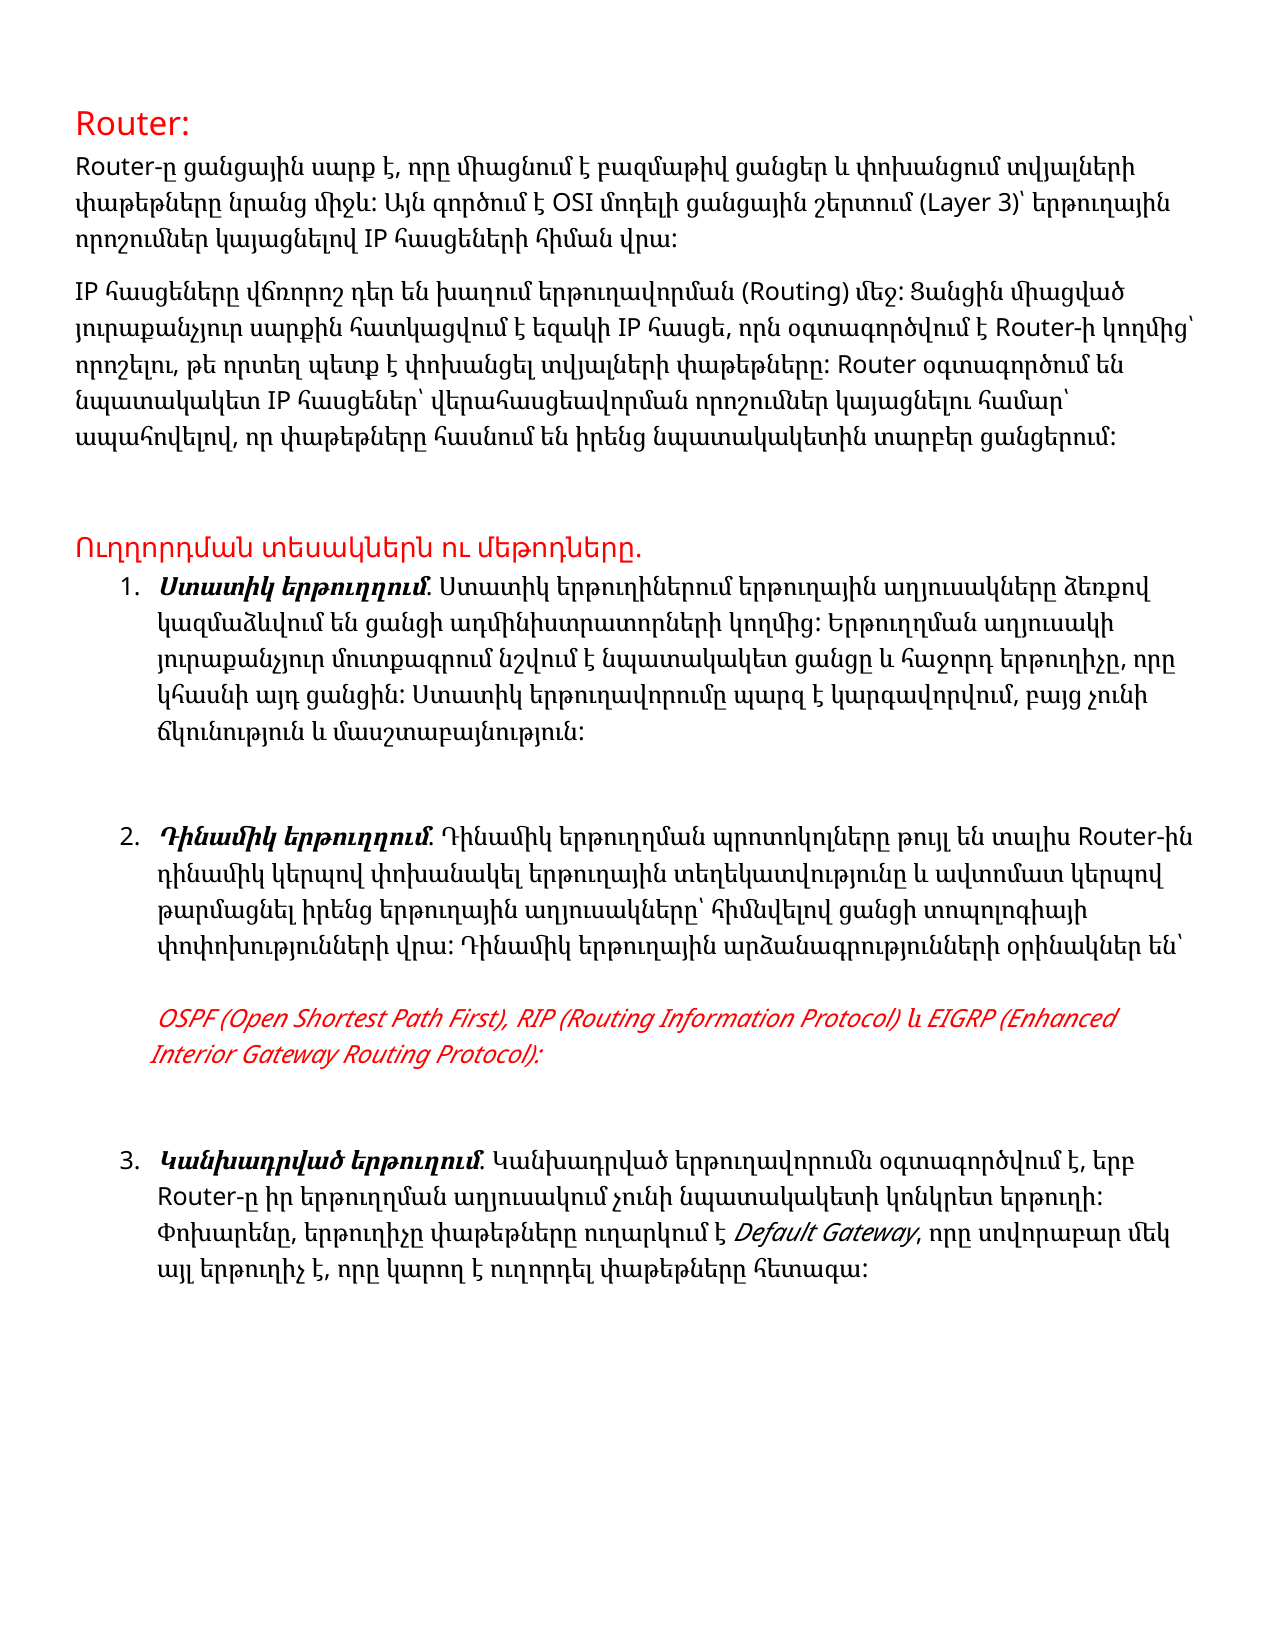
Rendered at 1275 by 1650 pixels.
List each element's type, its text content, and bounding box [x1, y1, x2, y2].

text IP հասցեները վճռորոշ դեր են խաղում երթուղավորման (Routing) մեջ: Ցանցին միացված յուրաքանչյուր սարքին հատկացվում է եզակի IP հասցե, որն օգտագործվում է Router-ի կողմից՝ որոշելու, թե որտեղ պետք է փոխանցել տվյալների փաթեթները: Router օգտագործում են նպատակակետ IP հասցեներ՝ վերահասցեավորման որոշումներ կայացնելու համար՝ ապահովելով, որ փաթեթները հասնում են իրենց նպատակակետին տարբեր ցանցերում: [75, 274, 1200, 453]
list OSPF (Open Shortest Path First), RIP (Routing Information Protocol) և EIGRP (Enhanced Interior Gateway Routing Protocol): [150, 1000, 1200, 1071]
subtitle Ուղղորդման տեսակներն ու մեթոդները. [75, 529, 1200, 566]
list Կանխադրված երթուղում. Կանխադրված երթուղավորումն օգտագործվում է, երբ Router-ը իր երթուղղման աղյուսակում չունի նպատակակետի կոնկրետ երթուղի: Փոխարենը, երթուղիչը փաթեթները ուղարկում է Default Gateway, որը սովորաբար մեկ այլ երթուղիչ է, որը կարող է ուղորդել փաթեթները հետագա: [119, 1142, 1200, 1285]
list Ստատիկ երթուղղում. Ստատիկ երթուղիներում երթուղային աղյուսակները ձեռքով կազմաձևվում են ցանցի ադմինիստրատորների կողմից: Երթուղղման աղյուսակի յուրաքանչյուր մուտքագրում նշվում է նպատակակետ ցանցը և հաջորդ երթուղիչը, որը կհասնի այդ ցանցին: Ստատիկ երթուղավորումը պարզ է կարգավորվում, բայց չունի ճկունություն և մասշտաբայնություն: [119, 568, 1200, 747]
text Router-ը ցանցային սարք է, որը միացնում է բազմաթիվ ցանցեր և փոխանցում տվյալների փաթեթները նրանց միջև: Այն գործում է OSI մոդելի ցանցային շերտում (Layer 3)՝ երթուղային որոշումներ կայացնելով IP հասցեների հիման վրա: [75, 148, 1200, 255]
list Դինամիկ երթուղղում. Դինամիկ երթուղղման պրոտոկոլները թույլ են տալիս Router-ին դինամիկ կերպով փոխանակել երթուղային տեղեկատվությունը և ավտոմատ կերպով թարմացնել իրենց երթուղային աղյուսակները՝ հիմնվելով ցանցի տոպոլոգիայի փոփոխությունների վրա: Դինամիկ երթուղային արձանագրությունների օրինակներ են՝ [119, 819, 1200, 962]
subtitle Router: [75, 100, 1200, 145]
